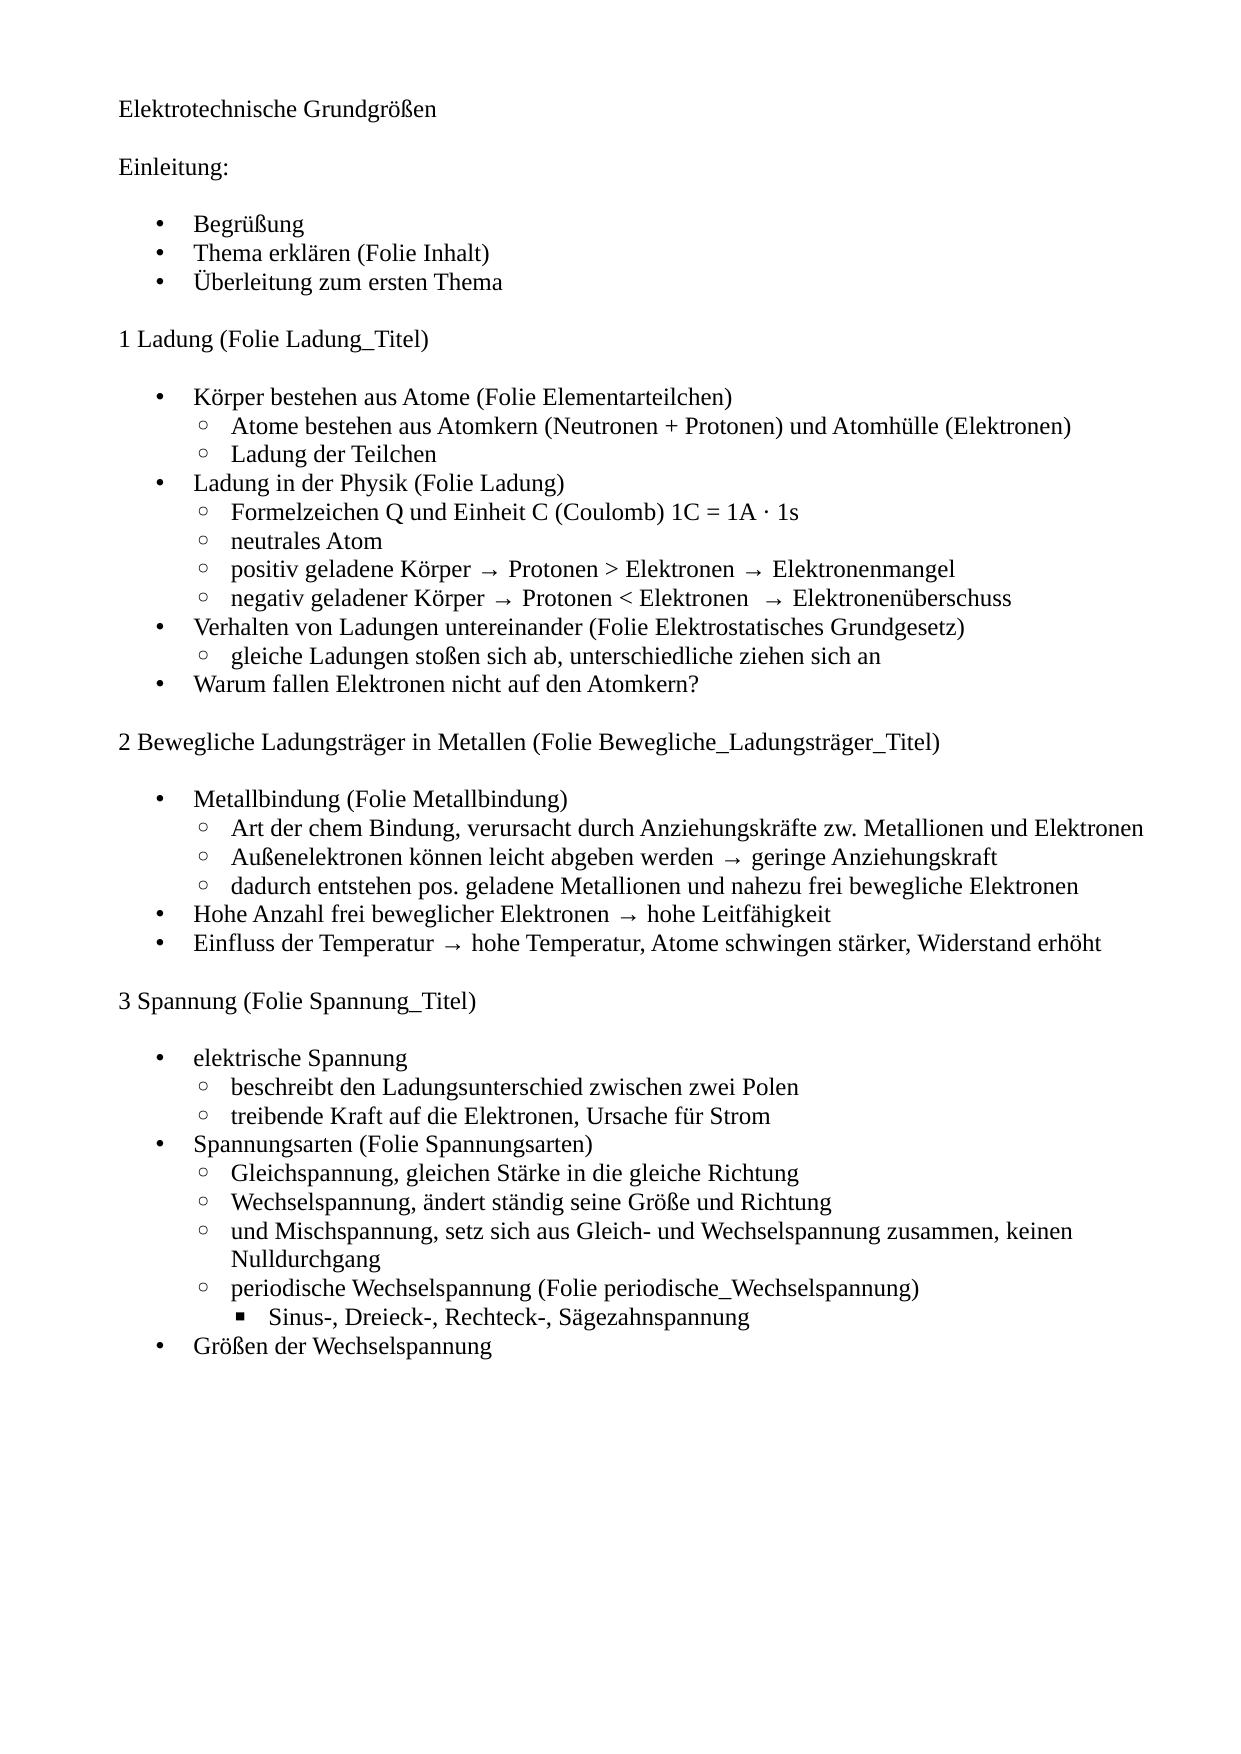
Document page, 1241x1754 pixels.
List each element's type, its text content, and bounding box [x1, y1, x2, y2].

list treibende Kraft auf die Elektronen, Ursache für Strom [193, 1101, 1146, 1129]
list Größen der Wechselspannung [156, 1331, 1146, 1359]
list Thema erklären (Folie Inhalt) [156, 238, 1146, 267]
list Begrüßung [156, 209, 1146, 238]
list Atome bestehen aus Atomkern (Neutronen + Protonen) und Atomhülle (Elektronen) [193, 411, 1146, 439]
list Außenelektronen können leicht abgeben werden → geringe Anziehungskraft [193, 842, 1146, 871]
list Metallbindung (Folie Metallbindung) [156, 784, 1146, 813]
list gleiche Ladungen stoßen sich ab, unterschiedliche ziehen sich an [193, 641, 1146, 669]
list Überleitung zum ersten Thema [156, 267, 1146, 296]
list positiv geladene Körper → Protonen > Elektronen → Elektronenmangel [193, 554, 1146, 583]
list Ladung in der Physik (Folie Ladung) [156, 468, 1146, 497]
list und Mischspannung, setz sich aus Gleich- und Wechselspannung zusammen, keinen Nulldurchgang [193, 1216, 1146, 1273]
list Art der chem Bindung, verursacht durch Anziehungskräfte zw. Metallionen und Elektronen [193, 813, 1146, 842]
text 1 Ladung (Folie Ladung_Titel) [118, 324, 1146, 353]
list Wechselspannung, ändert ständig seine Größe und Richtung [193, 1187, 1146, 1216]
list Spannungsarten (Folie Spannungsarten) [156, 1129, 1146, 1158]
list Gleichspannung, gleichen Stärke in die gleiche Richtung [193, 1158, 1146, 1187]
list beschreibt den Ladungsunterschied zwischen zwei Polen [193, 1072, 1146, 1101]
list periodische Wechselspannung (Folie periodische_Wechselspannung) [193, 1273, 1146, 1302]
list neutrales Atom [193, 526, 1146, 554]
text 3 Spannung (Folie Spannung_Titel) [118, 986, 1146, 1014]
list Sinus-, Dreieck-, Rechteck-, Sägezahnspannung [231, 1302, 1146, 1331]
list Verhalten von Ladungen untereinander (Folie Elektrostatisches Grundgesetz) [156, 612, 1146, 641]
list Körper bestehen aus Atome (Folie Elementarteilchen) [156, 382, 1146, 411]
list Ladung der Teilchen [193, 439, 1146, 468]
list dadurch entstehen pos. geladene Metallionen und nahezu frei bewegliche Elektronen [193, 871, 1146, 899]
list elektrische Spannung [156, 1043, 1146, 1072]
list Formelzeichen Q und Einheit C (Coulomb) 1C = 1A · 1s [193, 497, 1146, 526]
text Einleitung: [118, 152, 1146, 181]
list negativ geladener Körper → Protonen < Elektronen → Elektronenüberschuss [193, 583, 1146, 612]
list Einfluss der Temperatur → hohe Temperatur, Atome schwingen stärker, Widerstand erhöht [156, 928, 1146, 957]
list Hohe Anzahl frei beweglicher Elektronen → hohe Leitfähigkeit [156, 899, 1146, 928]
list Warum fallen Elektronen nicht auf den Atomkern? [156, 669, 1146, 698]
text 2 Bewegliche Ladungsträger in Metallen (Folie Bewegliche_Ladungsträger_Titel) [118, 727, 1146, 756]
text Elektrotechnische Grundgrößen [118, 94, 1146, 123]
